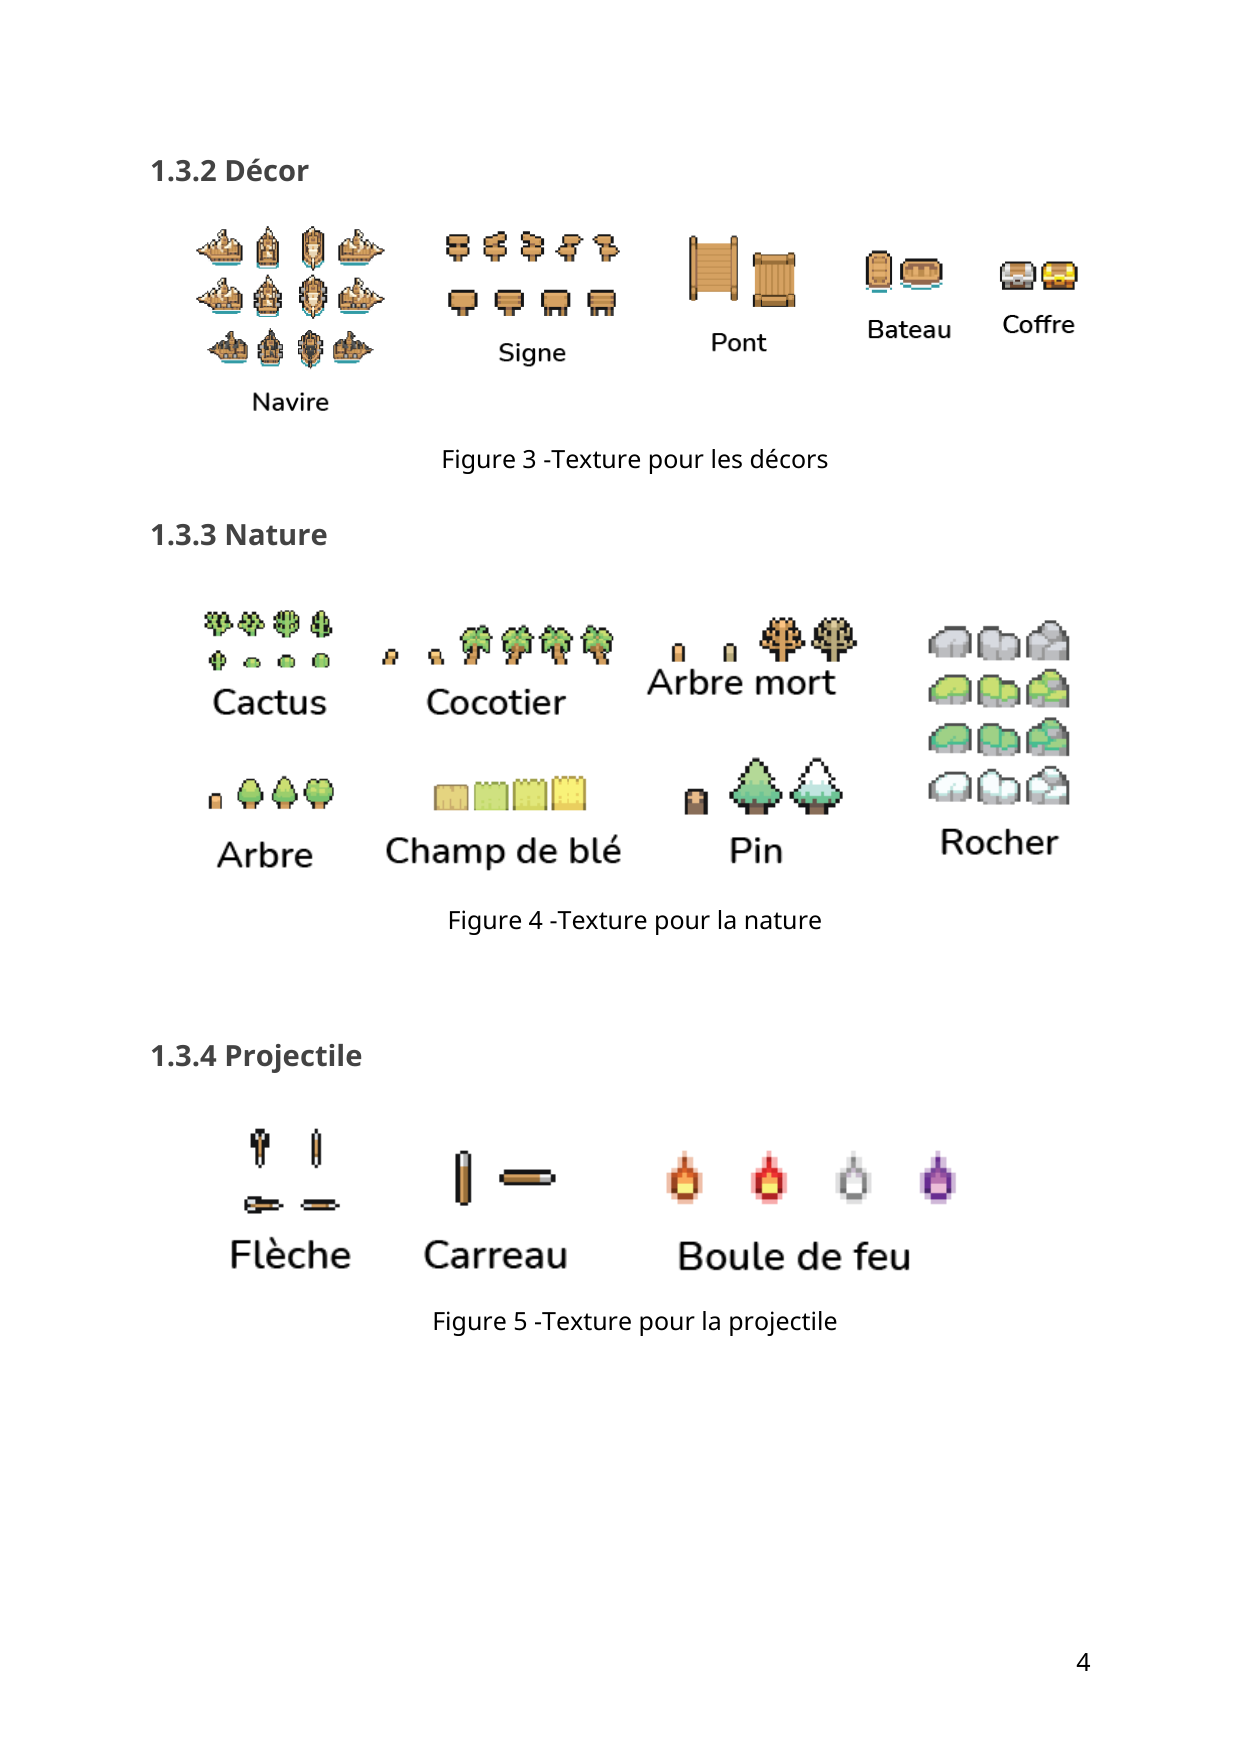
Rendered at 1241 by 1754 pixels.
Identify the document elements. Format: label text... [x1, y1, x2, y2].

picture [179, 1082, 1039, 1278]
text Figure 5 -Texture pour la projectile [150, 1303, 1090, 1337]
subtitle 1.3.4 Projectile [150, 1035, 1090, 1074]
picture [179, 198, 1121, 416]
text Figure 3 -Texture pour les décors [150, 442, 1090, 476]
subtitle 1.3.3 Nature [150, 514, 1090, 554]
picture [179, 562, 1121, 877]
text Figure 4 -Texture pour la nature [150, 902, 1090, 936]
subtitle 1.3.2 Décor [150, 150, 1090, 190]
